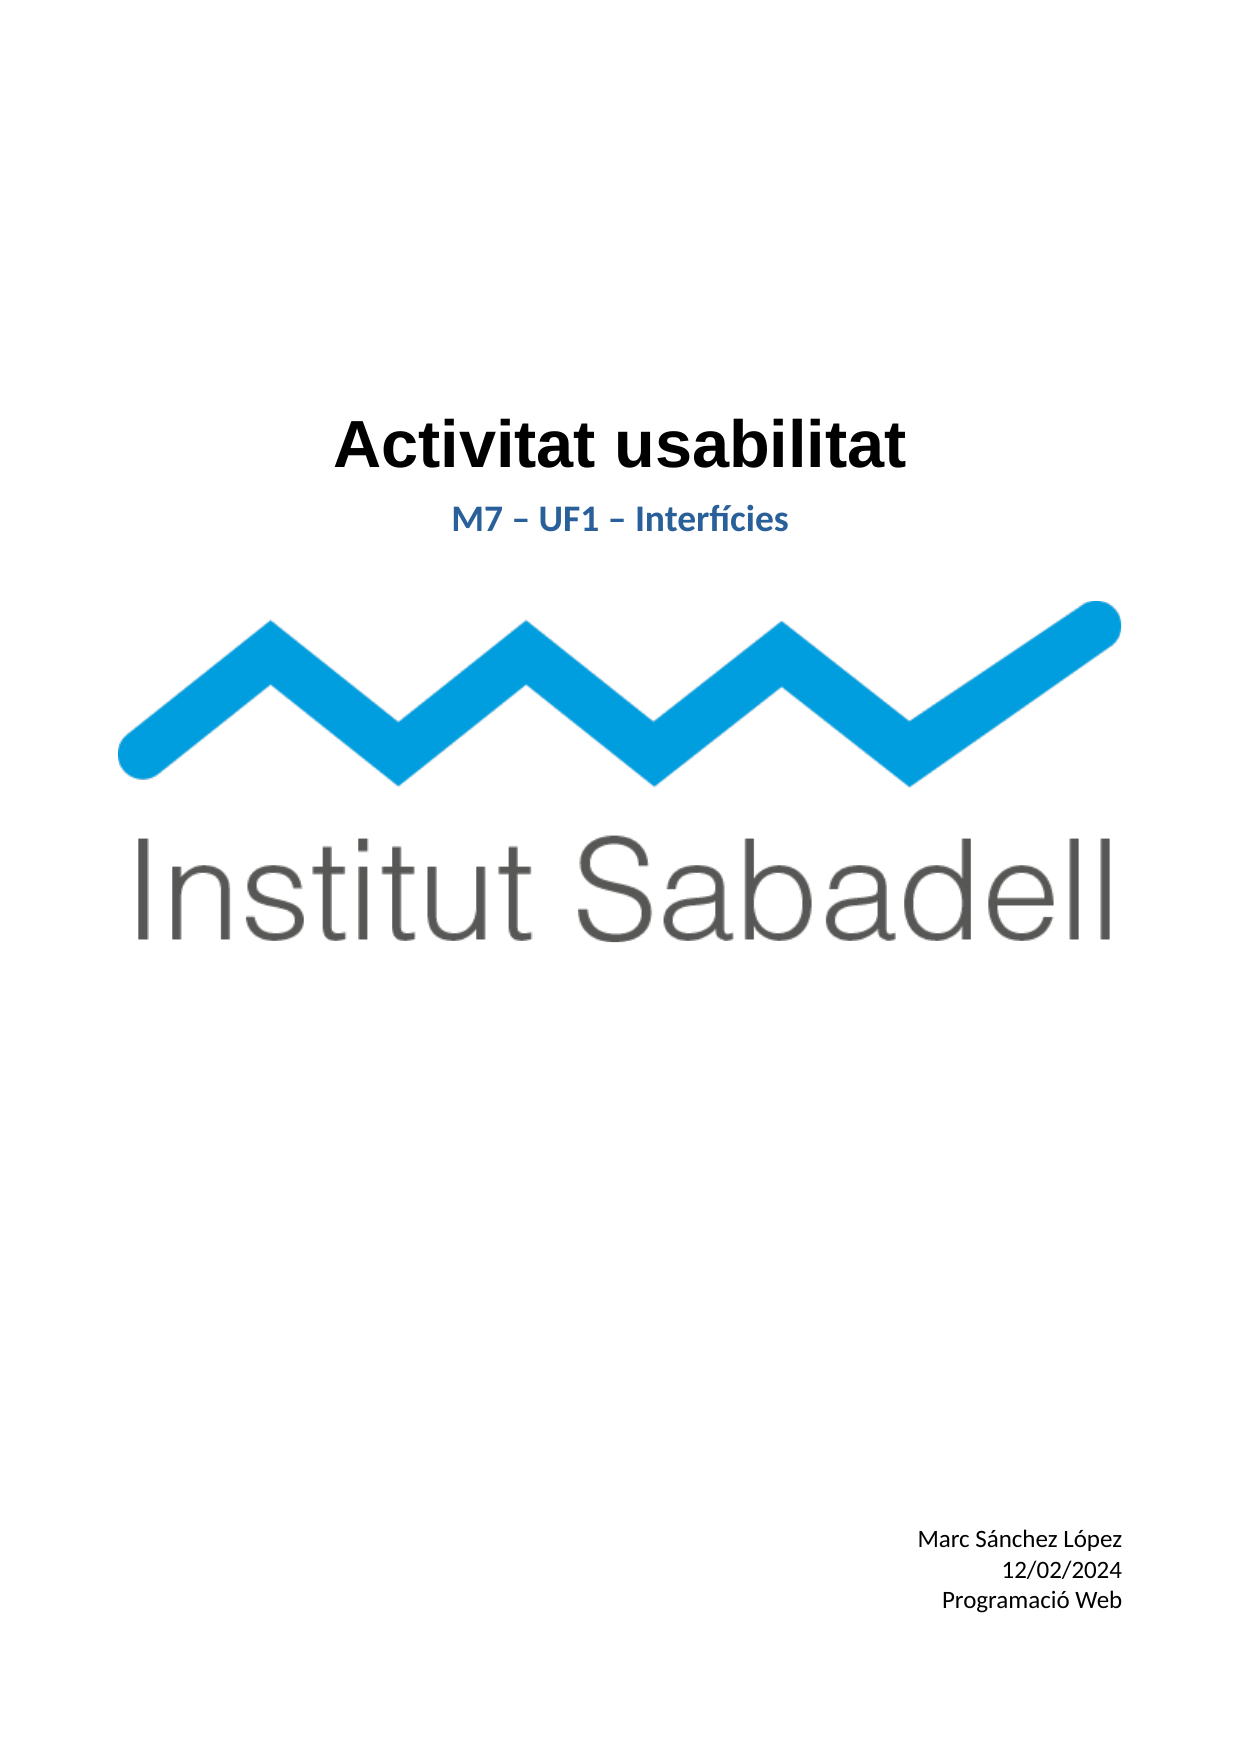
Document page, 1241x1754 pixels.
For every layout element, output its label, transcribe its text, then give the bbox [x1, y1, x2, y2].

text Marc Sánchez López [118, 1524, 1122, 1554]
text M7 – UF1 – Interfícies [118, 494, 1122, 540]
picture [118, 601, 1091, 749]
text Programació Web [118, 1585, 1122, 1615]
text 12/02/2024 [118, 1554, 1122, 1585]
picture [118, 601, 1123, 975]
title Activitat usabilitat [118, 271, 1122, 482]
